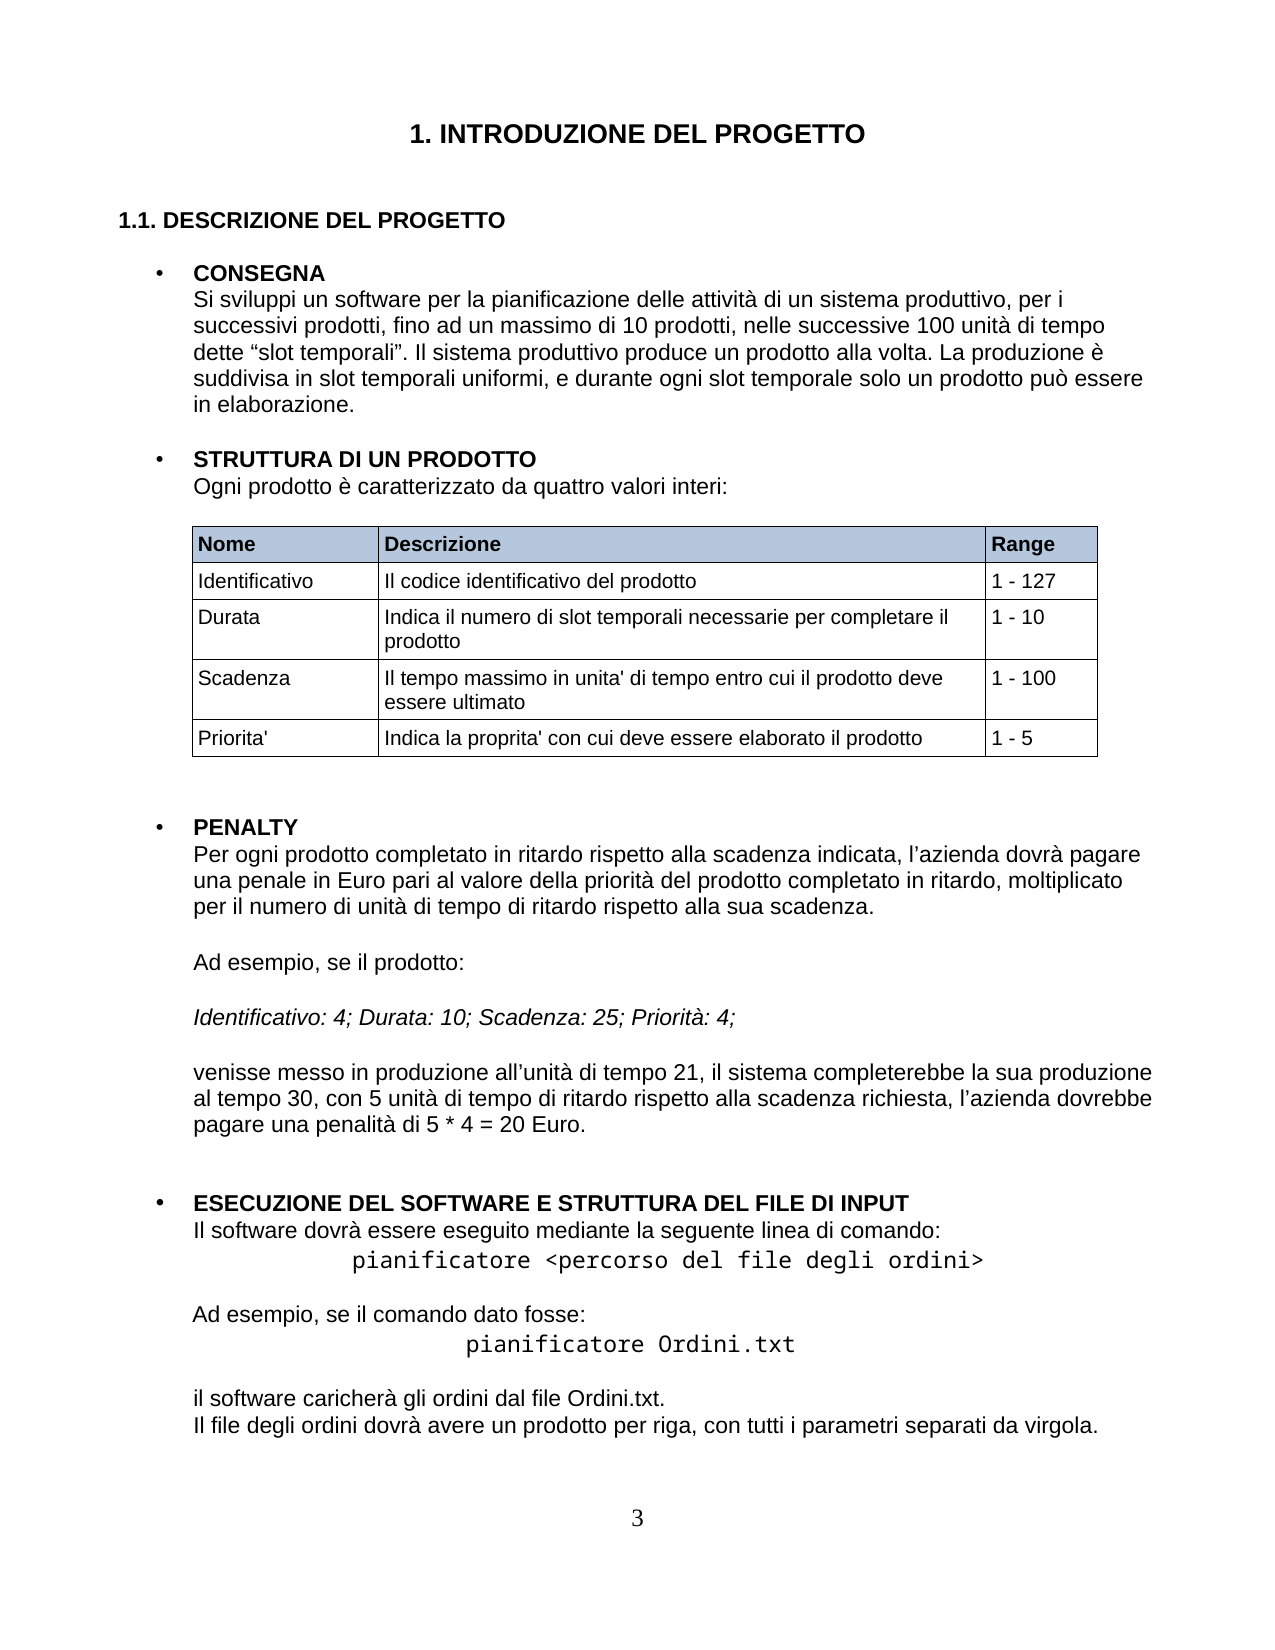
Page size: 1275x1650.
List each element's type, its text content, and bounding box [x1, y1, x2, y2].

list PENALTY [156, 814, 1157, 841]
list Il software dovrà essere eseguito mediante la seguente linea di comando: [156, 1217, 1157, 1244]
table_header Nome [193, 527, 378, 562]
list Identificativo: 4; Durata: 10; Scadenza: 25; Priorità: 4; [156, 1003, 1157, 1030]
text Ad esempio, se il comando dato fosse: [118, 1301, 1157, 1328]
table_cell Priorita' [193, 720, 378, 756]
table_cell Durata [193, 600, 378, 659]
list Il file degli ordini dovrà avere un prodotto per riga, con tutti i parametri separati da virgola. [156, 1412, 1157, 1438]
list Ogni prodotto è caratterizzato da quattro valori interi: [156, 473, 1157, 526]
list Ad esempio, se il prodotto: [156, 948, 1157, 975]
table_cell 1 - 10 [986, 600, 1097, 659]
table_cell Il tempo massimo in unita' di tempo entro cui il prodotto deve essere ultimato [379, 660, 985, 719]
list Per ogni prodotto completato in ritardo rispetto alla scadenza indicata, l’azienda dovrà pagare una penale in Euro pari al valore della priorità del prodotto completato in ritardo, moltiplicato per il numero di unità di tempo di ritardo rispetto alla sua scadenza. [156, 841, 1157, 920]
text pianificatore Ordini.txt [118, 1328, 1157, 1359]
text 1.1. DESCRIZIONE DEL PROGETTO [118, 207, 1157, 233]
table_cell Il codice identificativo del prodotto [379, 563, 985, 598]
list Si sviluppi un software per la pianificazione delle attività di un sistema produttivo, per i successivi prodotti, fino ad un massimo di 10 prodotti, nelle successive 100 unità di tempo dette “slot temporali”. Il sistema produttivo produce un prodotto alla volta. La produzione è suddivisa in slot temporali uniformi, e durante ogni slot temporale solo un prodotto può essere in elaborazione. [156, 286, 1157, 418]
table_header Descrizione [379, 527, 985, 562]
table_cell Indica la proprita' con cui deve essere elaborato il prodotto [379, 720, 985, 756]
list CONSEGNA [156, 259, 1157, 286]
list ESECUZIONE DEL SOFTWARE E STRUTTURA DEL FILE DI INPUT [156, 1190, 1157, 1217]
list pianificatore <percorso del file degli ordini> [156, 1244, 1157, 1275]
list il software caricherà gli ordini dal file Ordini.txt. [156, 1385, 1157, 1412]
table_cell 1 - 127 [986, 563, 1097, 598]
table_cell Scadenza [193, 660, 378, 719]
table_cell Identificativo [193, 563, 378, 598]
table_header Range [986, 527, 1097, 562]
list venisse messo in produzione all’unità di tempo 21, il sistema completerebbe la sua produzione al tempo 30, con 5 unità di tempo di ritardo rispetto alla scadenza richiesta, l’azienda dovrebbe pagare una penalità di 5 * 4 = 20 Euro. [156, 1059, 1157, 1138]
table_cell 1 - 100 [986, 660, 1097, 719]
text 1. INTRODUZIONE DEL PROGETTO [118, 118, 1157, 149]
table_cell Indica il numero di slot temporali necessarie per completare il prodotto [379, 600, 985, 659]
list STRUTTURA DI UN PRODOTTO [156, 446, 1157, 473]
table_cell 1 - 5 [986, 720, 1097, 756]
